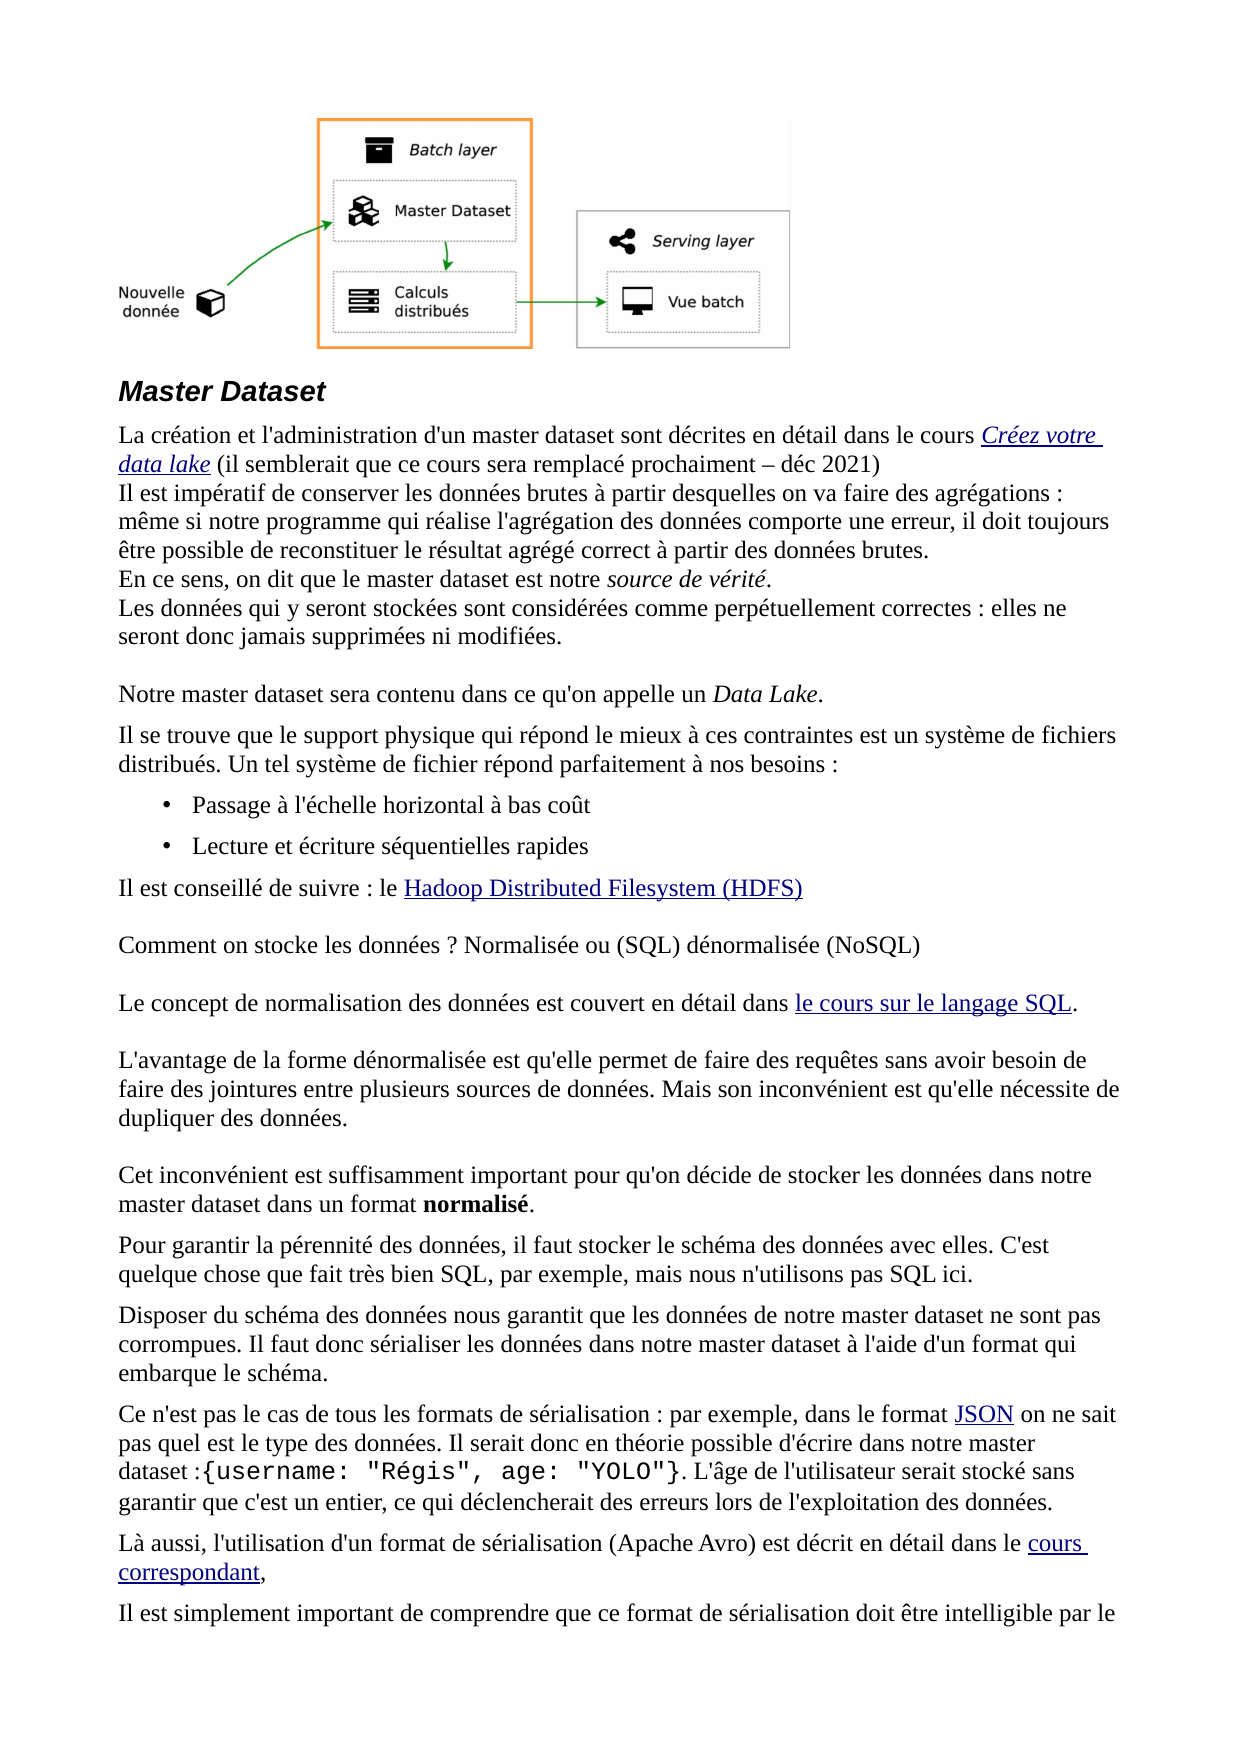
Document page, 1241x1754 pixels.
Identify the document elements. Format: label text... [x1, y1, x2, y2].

text Comment on stocke les données ? Normalisée ou (SQL) dénormalisée (NoSQL) [118, 930, 1122, 959]
subtitle Master Dataset [118, 374, 1122, 408]
text Les données qui y seront stockées sont considérées comme perpétuellement correctes : elles ne seront donc jamais supprimées ni modifiées. [118, 593, 1122, 650]
text Il est simplement important de comprendre que ce format de sérialisation doit être intelligible par le [118, 1598, 1122, 1627]
text Le concept de normalisation des données est couvert en détail dans le cours sur le langage SQL. [118, 988, 1122, 1016]
text Ce n'est pas le cas de tous les formats de sérialisation : par exemple, dans le format JSON on ne sait pas quel est le type des données. Il serait donc en théorie possible d'écrire dans notre master dataset :{username: "Régis", age: "YOLO"}. L'âge de l'utilisateur serait stocké sans garantir que c'est un entier, ce qui déclencherait des erreurs lors de l'exploitation des données. [118, 1399, 1122, 1516]
picture [118, 118, 791, 349]
text Disposer du schéma des données nous garantit que les données de notre master dataset ne sont pas corrompues. Il faut donc sérialiser les données dans notre master dataset à l'aide d'un format qui embarque le schéma. [118, 1300, 1122, 1386]
text Notre master dataset sera contenu dans ce qu'on appelle un Data Lake. [118, 679, 1122, 708]
text La création et l'administration d'un master dataset sont décrites en détail dans le cours Créez votre data lake (il semblerait que ce cours sera remplacé prochaiment – déc 2021) [118, 420, 1122, 478]
text Là aussi, l'utilisation d'un format de sérialisation (Apache Avro) est décrit en détail dans le cours correspondant, [118, 1528, 1122, 1586]
list Passage à l'échelle horizontal à bas coût [162, 790, 1122, 819]
text Il se trouve que le support physique qui répond le mieux à ces contraintes est un système de fichiers distribués. Un tel système de fichier répond parfaitement à nos besoins : [118, 720, 1122, 778]
text Pour garantir la pérennité des données, il faut stocker le schéma des données avec elles. C'est quelque chose que fait très bien SQL, par exemple, mais nous n'utilisons pas SQL ici. [118, 1230, 1122, 1288]
text Il est impératif de conserver les données brutes à partir desquelles on va faire des agrégations : même si notre programme qui réalise l'agrégation des données comporte une erreur, il doit toujours être possible de reconstituer le résultat agrégé correct à partir des données brutes. [118, 478, 1122, 564]
text Il est conseillé de suivre : le Hadoop Distributed Filesystem (HDFS) [118, 873, 1122, 901]
text En ce sens, on dit que le master dataset est notre source de vérité. [118, 564, 1122, 593]
list Lecture et écriture séquentielles rapides [162, 831, 1122, 860]
text L'avantage de la forme dénormalisée est qu'elle permet de faire des requêtes sans avoir besoin de faire des jointures entre plusieurs sources de données. Mais son inconvénient est qu'elle nécessite de dupliquer des données. [118, 1045, 1122, 1131]
text Cet inconvénient est suffisamment important pour qu'on décide de stocker les données dans notre master dataset dans un format normalisé. [118, 1160, 1122, 1218]
